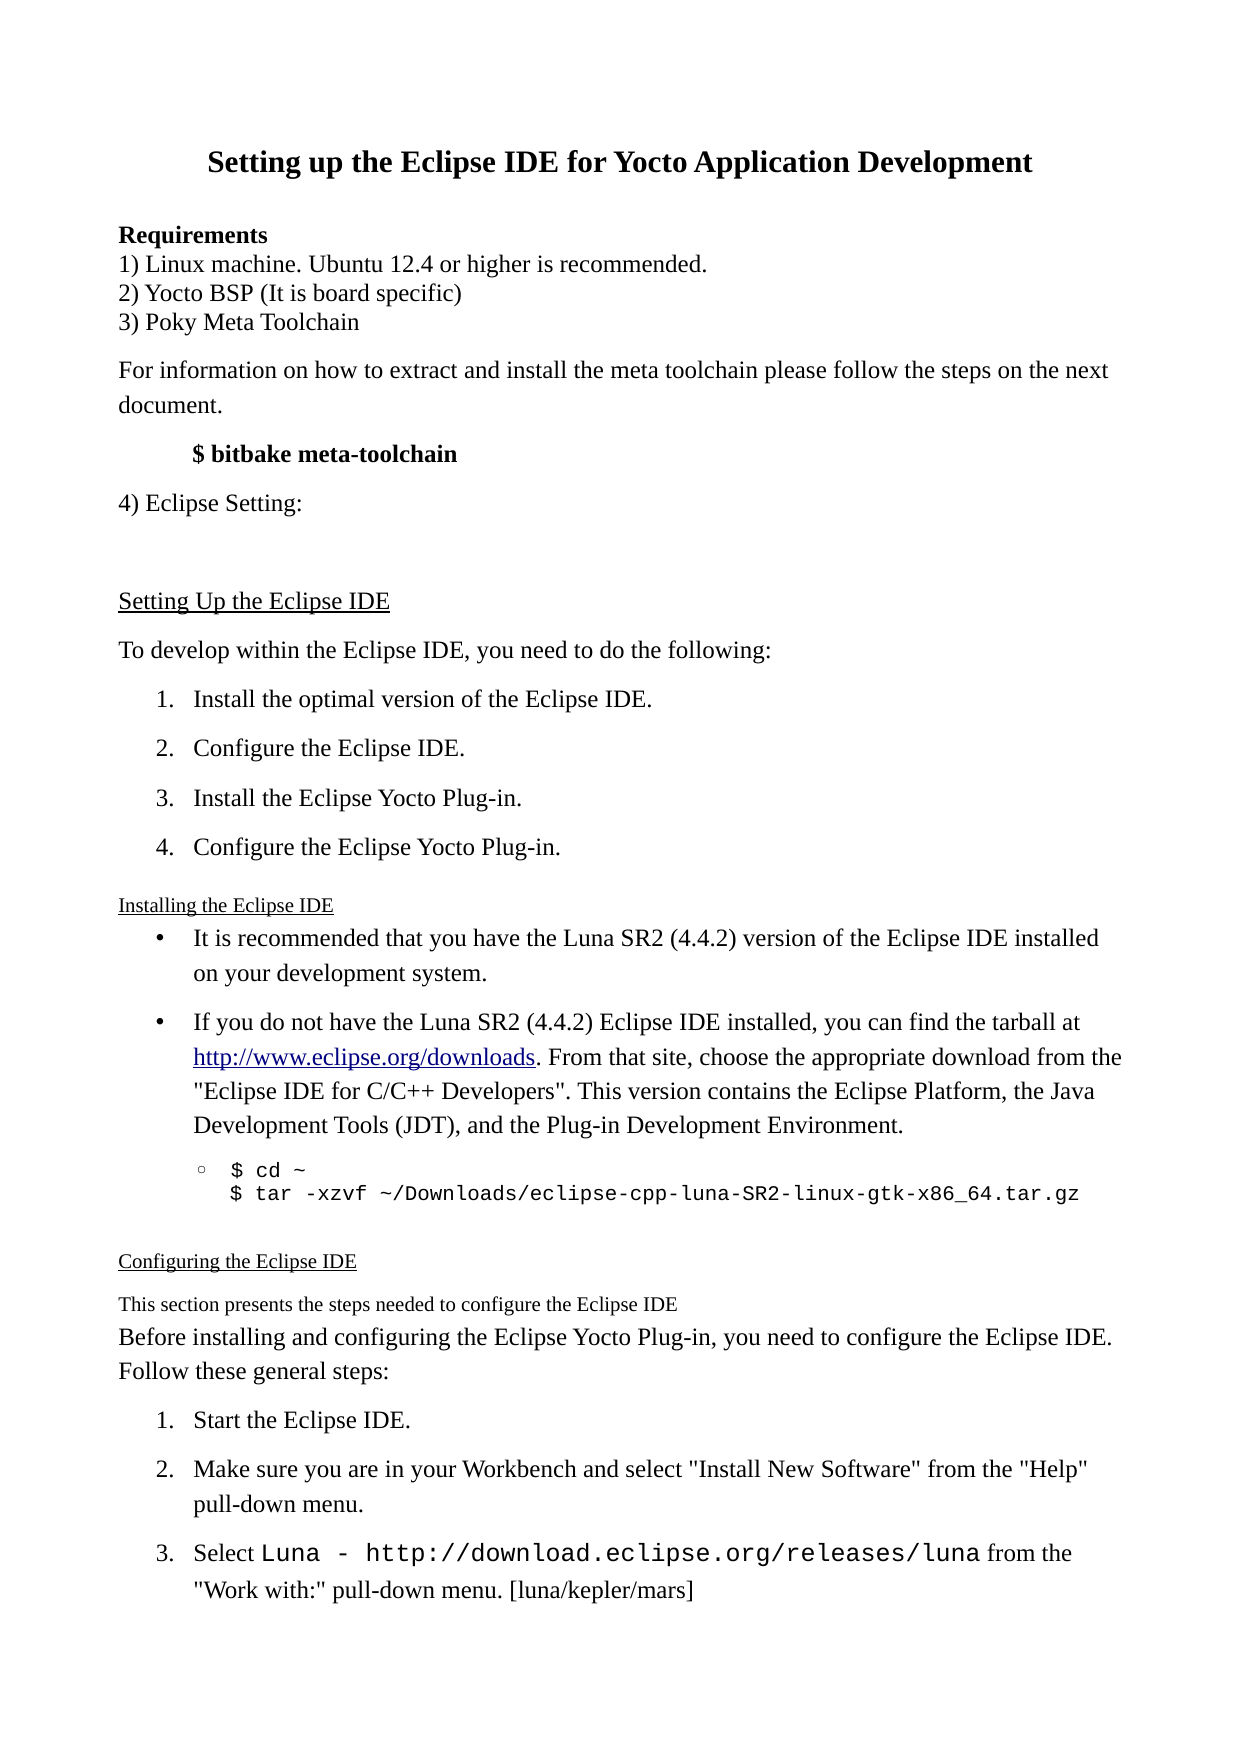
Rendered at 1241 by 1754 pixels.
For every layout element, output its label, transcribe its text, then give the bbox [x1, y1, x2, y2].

subtitle Setting up the Eclipse IDE for Yocto Application Development [118, 143, 1122, 179]
list If you do not have the Luna SR2 (4.4.2) Eclipse IDE installed, you can find the tarball at http://www.eclipse.org/downloads. From that site, choose the appropriate download from the "Eclipse IDE for C/C++ Developers". This version contains the Eclipse Platform, the Java Development Tools (JDT), and the Plug-in Development Environment. [156, 1007, 1122, 1139]
list It is recommended that you have the Luna SR2 (4.4.2) version of the Eclipse IDE installed on your development system. [156, 923, 1122, 987]
text 4) Eclipse Setting: [118, 488, 1122, 517]
text For information on how to extract and install the meta toolchain please follow the steps on the next document. [118, 356, 1122, 419]
subtitle Installing the Eclipse IDE [118, 893, 1122, 917]
list Configure the Eclipse IDE. [156, 733, 1122, 762]
text To develop within the Eclipse IDE, you need to do the following: [118, 635, 1122, 664]
text Requirements [118, 220, 1122, 249]
list Start the Eclipse IDE. [156, 1406, 1122, 1434]
text 1) Linux machine. Ubuntu 12.4 or higher is recommended. [118, 249, 1122, 278]
list Select Luna - http://download.eclipse.org/releases/luna from the "Work with:" pull-down menu. [luna/kepler/mars] [156, 1538, 1122, 1603]
text $ tar -xzvf ~/Downloads/eclipse-cpp-luna-SR2-linux-gtk-x86_64.tar.gz [118, 1183, 1122, 1207]
subtitle This section presents the steps needed to configure the Eclipse IDE [118, 1292, 1122, 1316]
text Setting Up the Eclipse IDE [118, 586, 1122, 615]
text $ bitbake meta-toolchain [118, 439, 1122, 468]
subtitle Configuring the Eclipse IDE [118, 1249, 1122, 1273]
list Install the optimal version of the Eclipse IDE. [156, 684, 1122, 713]
text 3) Poky Meta Toolchain [118, 307, 1122, 335]
text Before installing and configuring the Eclipse Yocto Plug-in, you need to configure the Eclipse IDE. Follow these general steps: [118, 1322, 1122, 1385]
list $ cd ~ [193, 1159, 1122, 1183]
text 2) Yocto BSP (It is board specific) [118, 278, 1122, 307]
list Make sure you are in your Workbench and select "Install New Software" from the "Help" pull-down menu. [156, 1454, 1122, 1518]
list Configure the Eclipse Yocto Plug-in. [156, 832, 1122, 860]
list Install the Eclipse Yocto Plug-in. [156, 783, 1122, 811]
